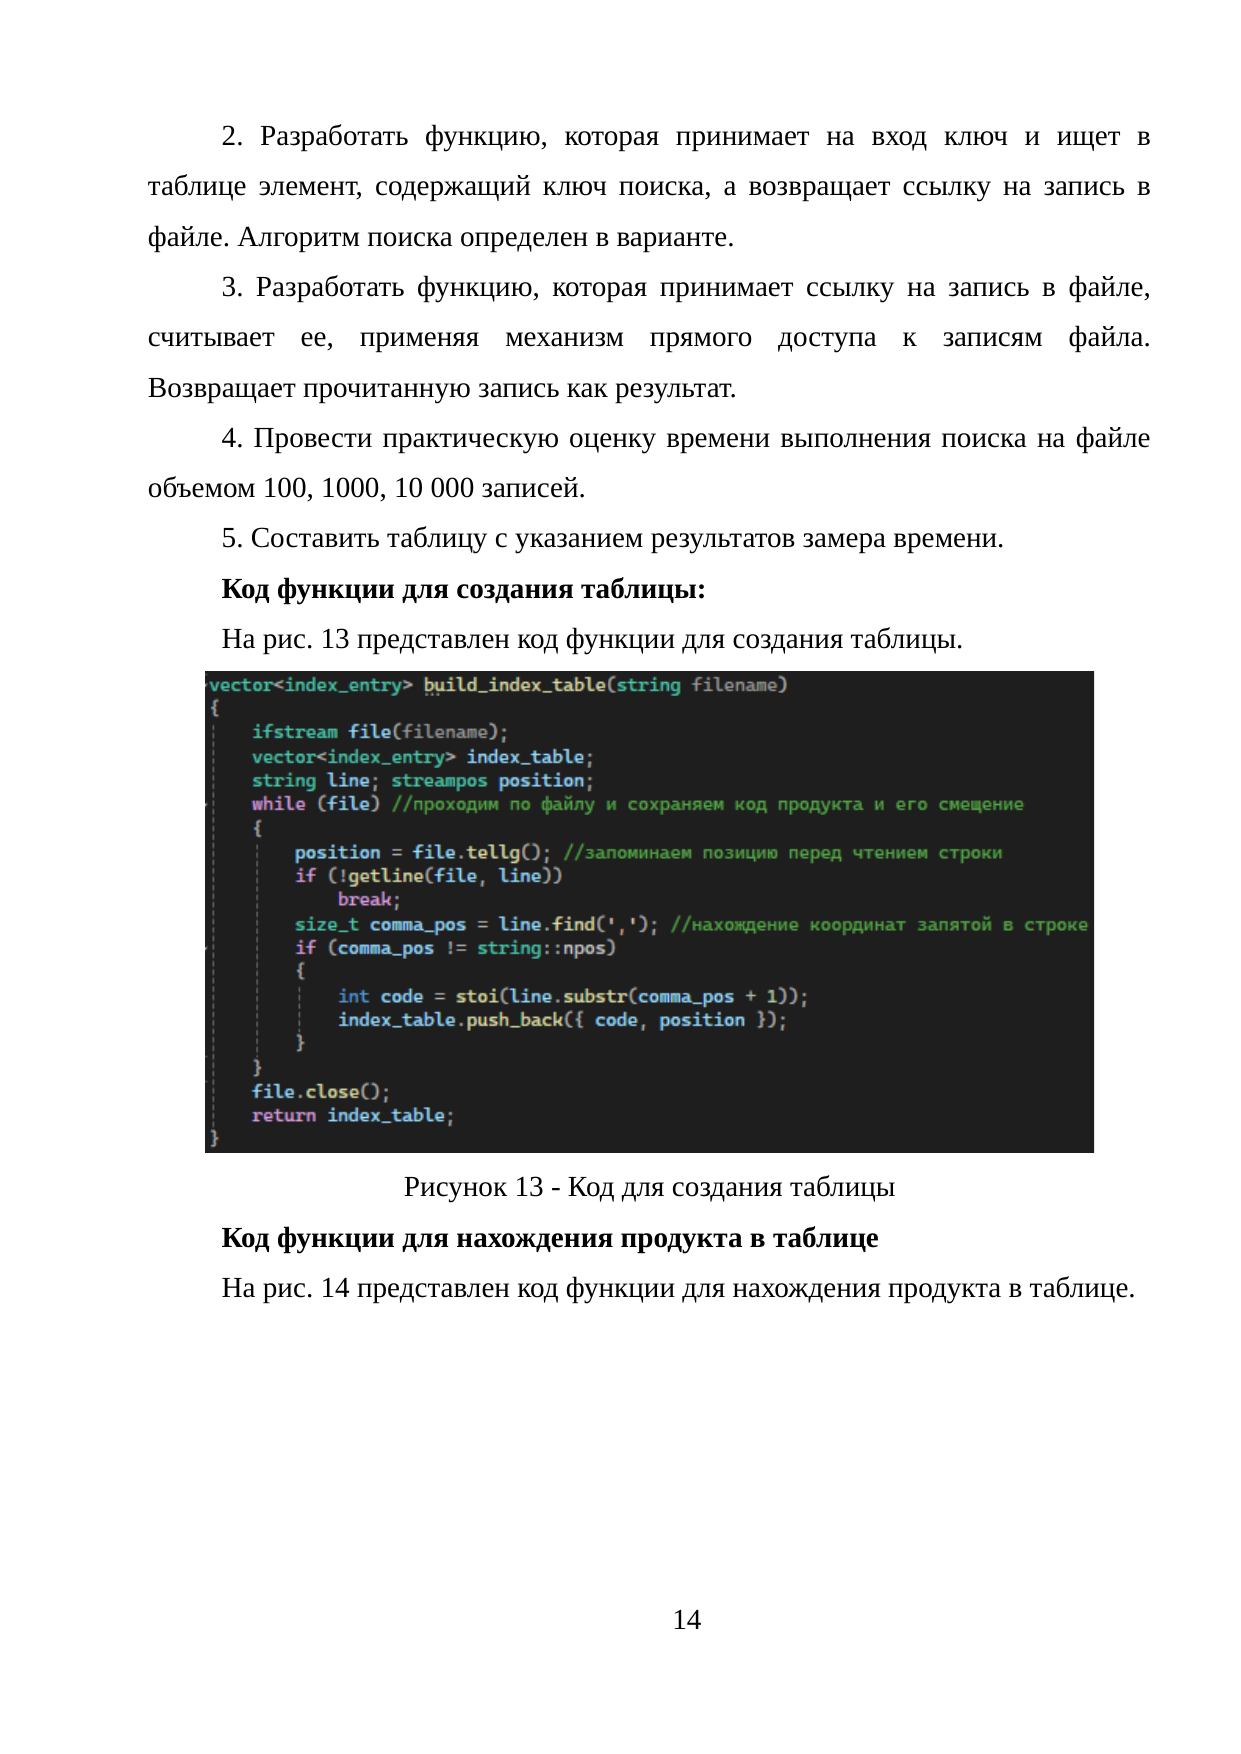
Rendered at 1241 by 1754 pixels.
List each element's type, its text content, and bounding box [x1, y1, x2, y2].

text Код функции для создания таблицы: [148, 571, 1152, 604]
text 4. Провести практическую оценку времени выполнения поиска на файле объемом 100, 1000, 10 000 записей. [148, 420, 1152, 504]
text На рис. 13 представлен код функции для создания таблицы. [148, 621, 1152, 655]
text 5. Составить таблицу с указанием результатов замера времени. [148, 521, 1152, 554]
text На рис. 14 представлен код функции для нахождения продукта в таблице. [148, 1270, 1152, 1304]
text 2. Разработать функцию, которая принимает на вход ключ и ищет в таблице элемент, содержащий ключ поиска, а возвращает ссылку на запись в файле. Алгоритм поиска определен в варианте. [148, 118, 1152, 252]
picture [205, 671, 1095, 1153]
text Рисунок 13 - Код для создания таблицы [205, 1153, 1094, 1203]
text Код функции для нахождения продукта в таблице [148, 672, 1152, 1253]
text 3. Разработать функцию, которая принимает ссылку на запись в файле, считывает ее, применяя механизм прямого доступа к записям файла. Возвращает прочитанную запись как результат. [148, 269, 1152, 403]
